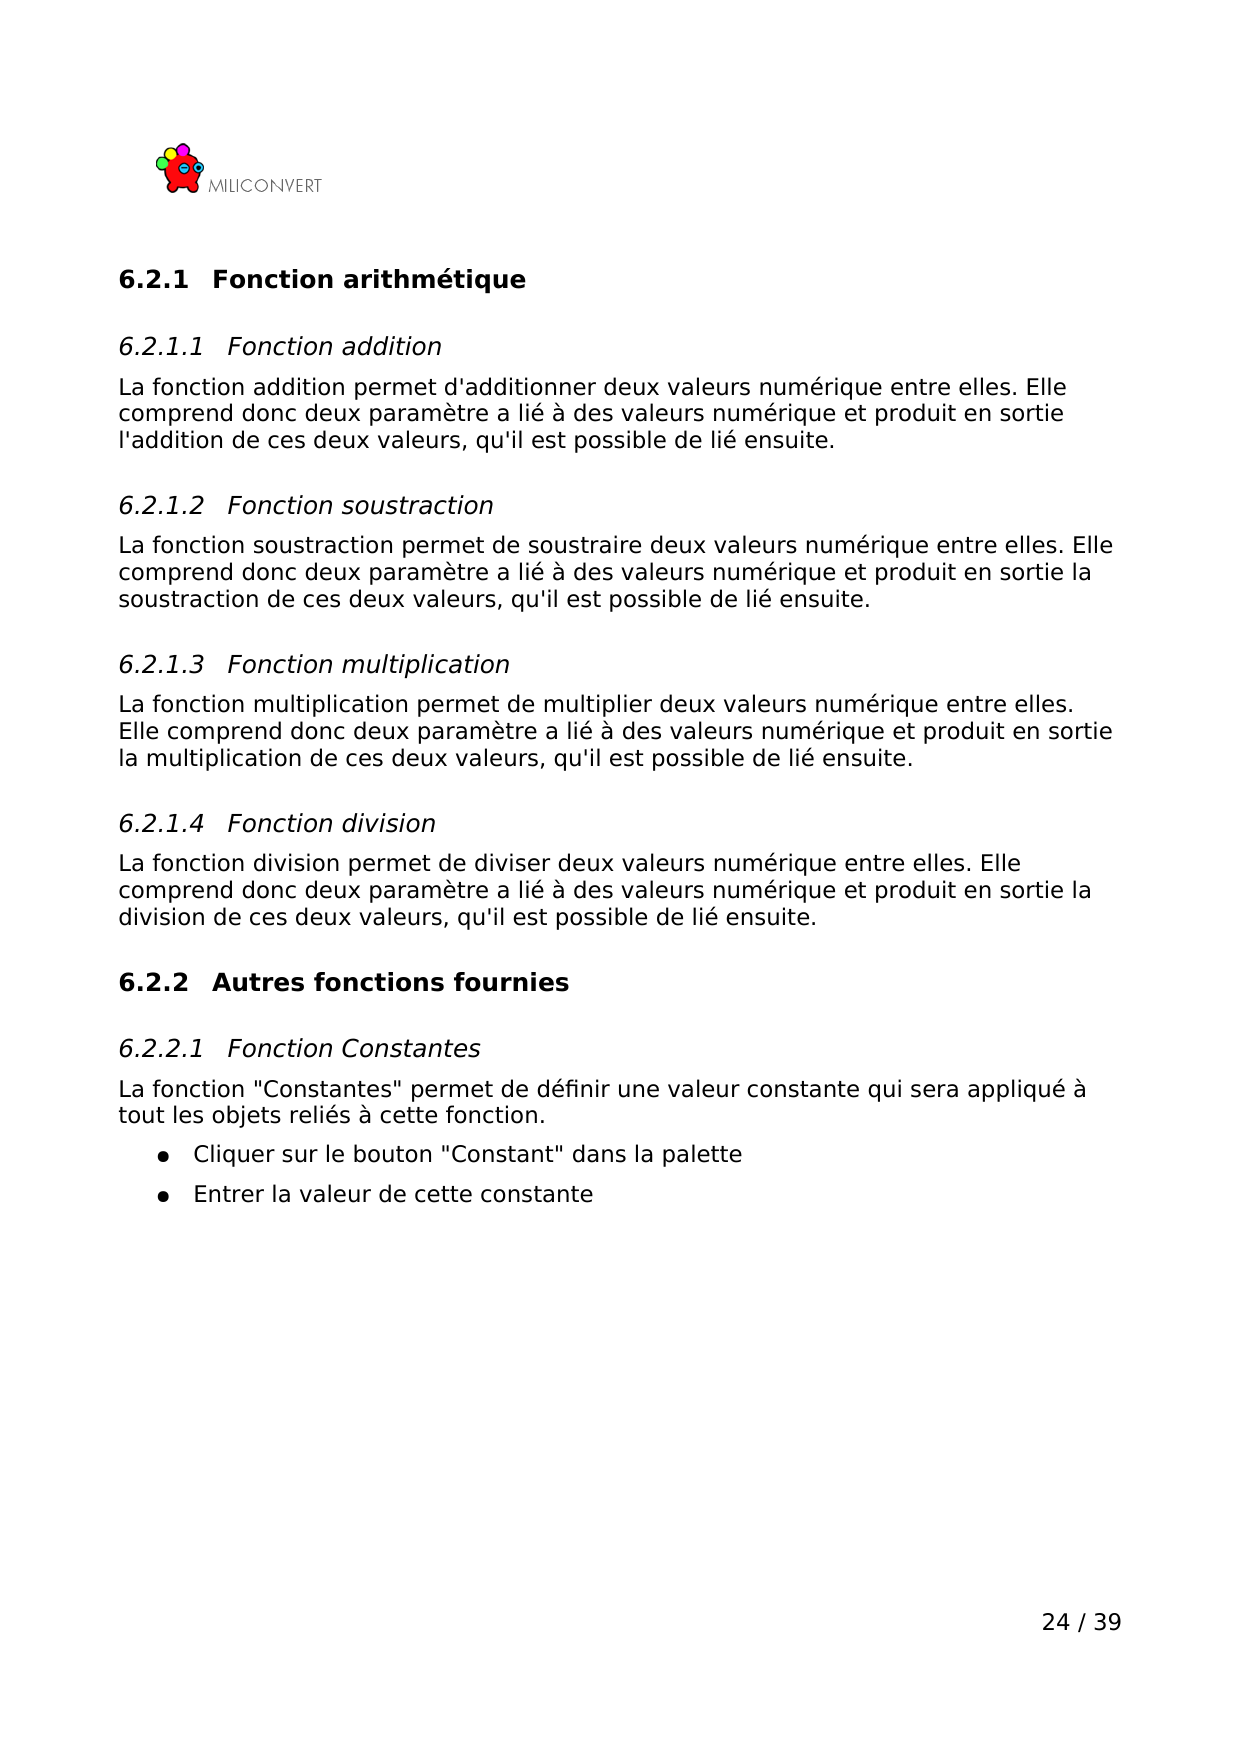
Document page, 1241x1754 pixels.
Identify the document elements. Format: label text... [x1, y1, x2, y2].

text La fonction "Constantes" permet de définir une valeur constante qui sera appliqué à tout les objets reliés à cette fonction. [118, 1076, 1122, 1129]
subtitle Autres fonctions fournies [118, 968, 1122, 997]
subtitle Fonction division [118, 809, 1122, 838]
subtitle Fonction arithmétique [118, 266, 1122, 295]
subtitle Fonction multiplication [118, 650, 1122, 679]
subtitle Fonction addition [118, 332, 1122, 361]
list Cliquer sur le bouton "Constant" dans la palette [156, 1142, 1122, 1168]
subtitle Fonction soustraction [118, 491, 1122, 520]
text La fonction soustraction permet de soustraire deux valeurs numérique entre elles. Elle comprend donc deux paramètre a lié à des valeurs numérique et produit en sortie la soustraction de ces deux valeurs, qu'il est possible de lié ensuite. [118, 533, 1122, 613]
text La fonction multiplication permet de multiplier deux valeurs numérique entre elles. Elle comprend donc deux paramètre a lié à des valeurs numérique et produit en sortie la multiplication de ces deux valeurs, qu'il est possible de lié ensuite. [118, 691, 1122, 771]
picture [132, 119, 354, 225]
subtitle Fonction Constantes [118, 1034, 1122, 1063]
list Entrer la valeur de cette constante [156, 1181, 1122, 1207]
text La fonction division permet de diviser deux valeurs numérique entre elles. Elle comprend donc deux paramètre a lié à des valeurs numérique et produit en sortie la division de ces deux valeurs, qu'il est possible de lié ensuite. [118, 850, 1122, 930]
text La fonction addition permet d'additionner deux valeurs numérique entre elles. Elle comprend donc deux paramètre a lié à des valeurs numérique et produit en sortie l'addition de ces deux valeurs, qu'il est possible de lié ensuite. [118, 374, 1122, 454]
